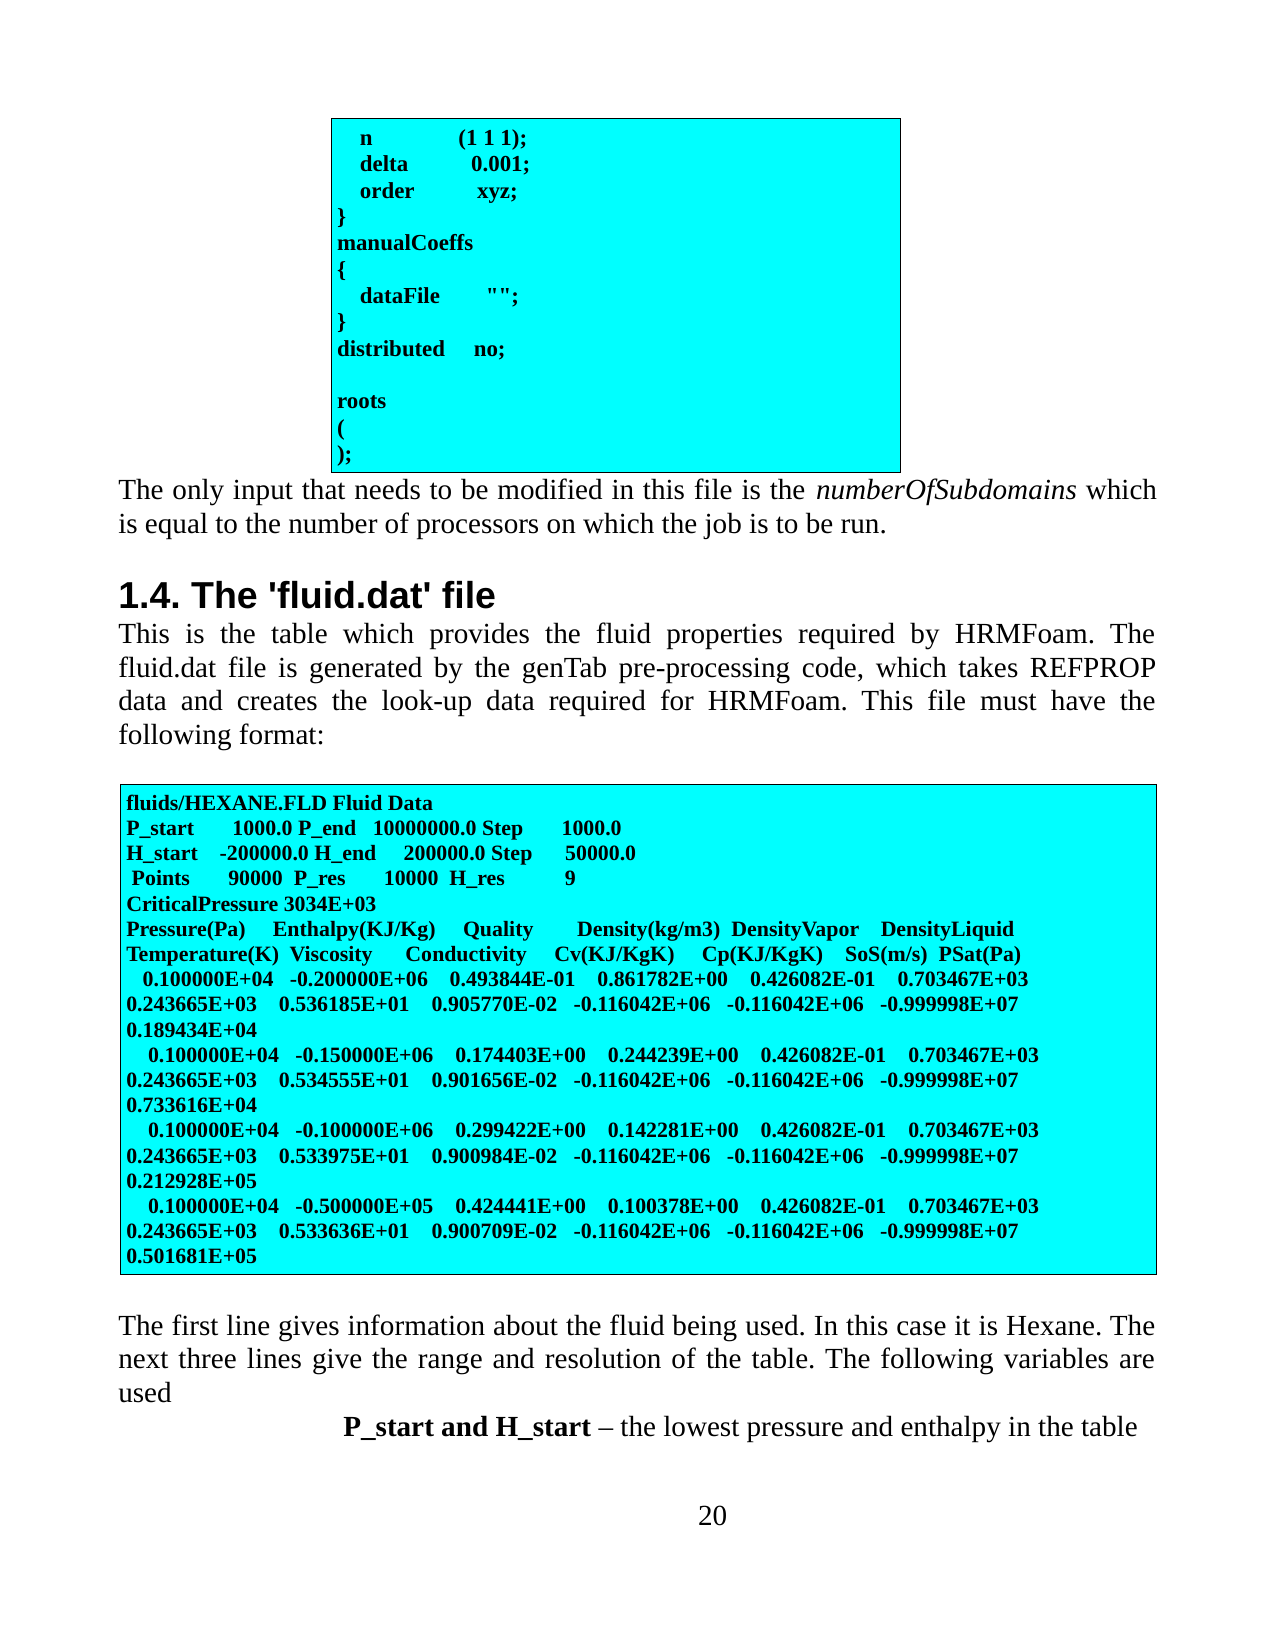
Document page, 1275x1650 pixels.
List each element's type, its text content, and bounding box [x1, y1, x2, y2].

subtitle 1.4. The 'fluid.dat' file [118, 573, 1157, 616]
text The only input that needs to be modified in this file is the numberOfSubdomains which is equal to the number of processors on which the job is to be run. [118, 472, 1157, 539]
text The first line gives information about the fluid being used. In this case it is Hexane. The next three lines give the range and resolution of the table. The following variables are used [118, 1308, 1157, 1409]
text This is the table which provides the fluid properties required by HRMFoam. The fluid.dat file is generated by the genTab pre-processing code, which takes REFPROP data and creates the look-up data required for HRMFoam. This file must have the following format: [118, 616, 1157, 750]
table_header fluids/HEXANE.FLD Fluid Data P_start 1000.0 P_end 10000000.0 Step 1000.0 H_start -200000.0 H_end 200000.0 Step 50000.0 Points 90000 P_res 10000 H_res 9 CriticalPressure 3034E+03 Pressure(Pa) Enthalpy(KJ/Kg) Quality Density(kg/m3) DensityVapor DensityLiquid Temperature(K) Viscosity Conductivity Cv(KJ/KgK) Cp(KJ/KgK) SoS(m/s) PSat(Pa) 0.100000E+04 -0.200000E+06 0.493844E-01 0.861782E+00 0.426082E-01 0.703467E+03 0.243665E+03 0.536185E+01 0.905770E-02 -0.116042E+06 -0.116042E+06 -0.999998E+07 0.189434E+04 0.100000E+04 -0.150000E+06 0.174403E+00 0.244239E+00 0.426082E-01 0.703467E+03 0.243665E+03 0.534555E+01 0.901656E-02 -0.116042E+06 -0.116042E+06 -0.999998E+07 0.733616E+04 0.100000E+04 -0.100000E+06 0.299422E+00 0.142281E+00 0.426082E-01 0.703467E+03 0.243665E+03 0.533975E+01 0.900984E-02 -0.116042E+06 -0.116042E+06 -0.999998E+07 0.212928E+05 0.100000E+04 -0.500000E+05 0.424441E+00 0.100378E+00 0.426082E-01 0.703467E+03 0.243665E+03 0.533636E+01 0.900709E-02 -0.116042E+06 -0.116042E+06 -0.999998E+07 0.501681E+05 [121, 785, 1156, 1274]
table_header n (1 1 1); delta 0.001; order xyz; } manualCoeffs { dataFile ""; } distributed no; roots ( ); [332, 119, 900, 472]
text P_start and H_start – the lowest pressure and enthalpy in the table [118, 1409, 1157, 1442]
